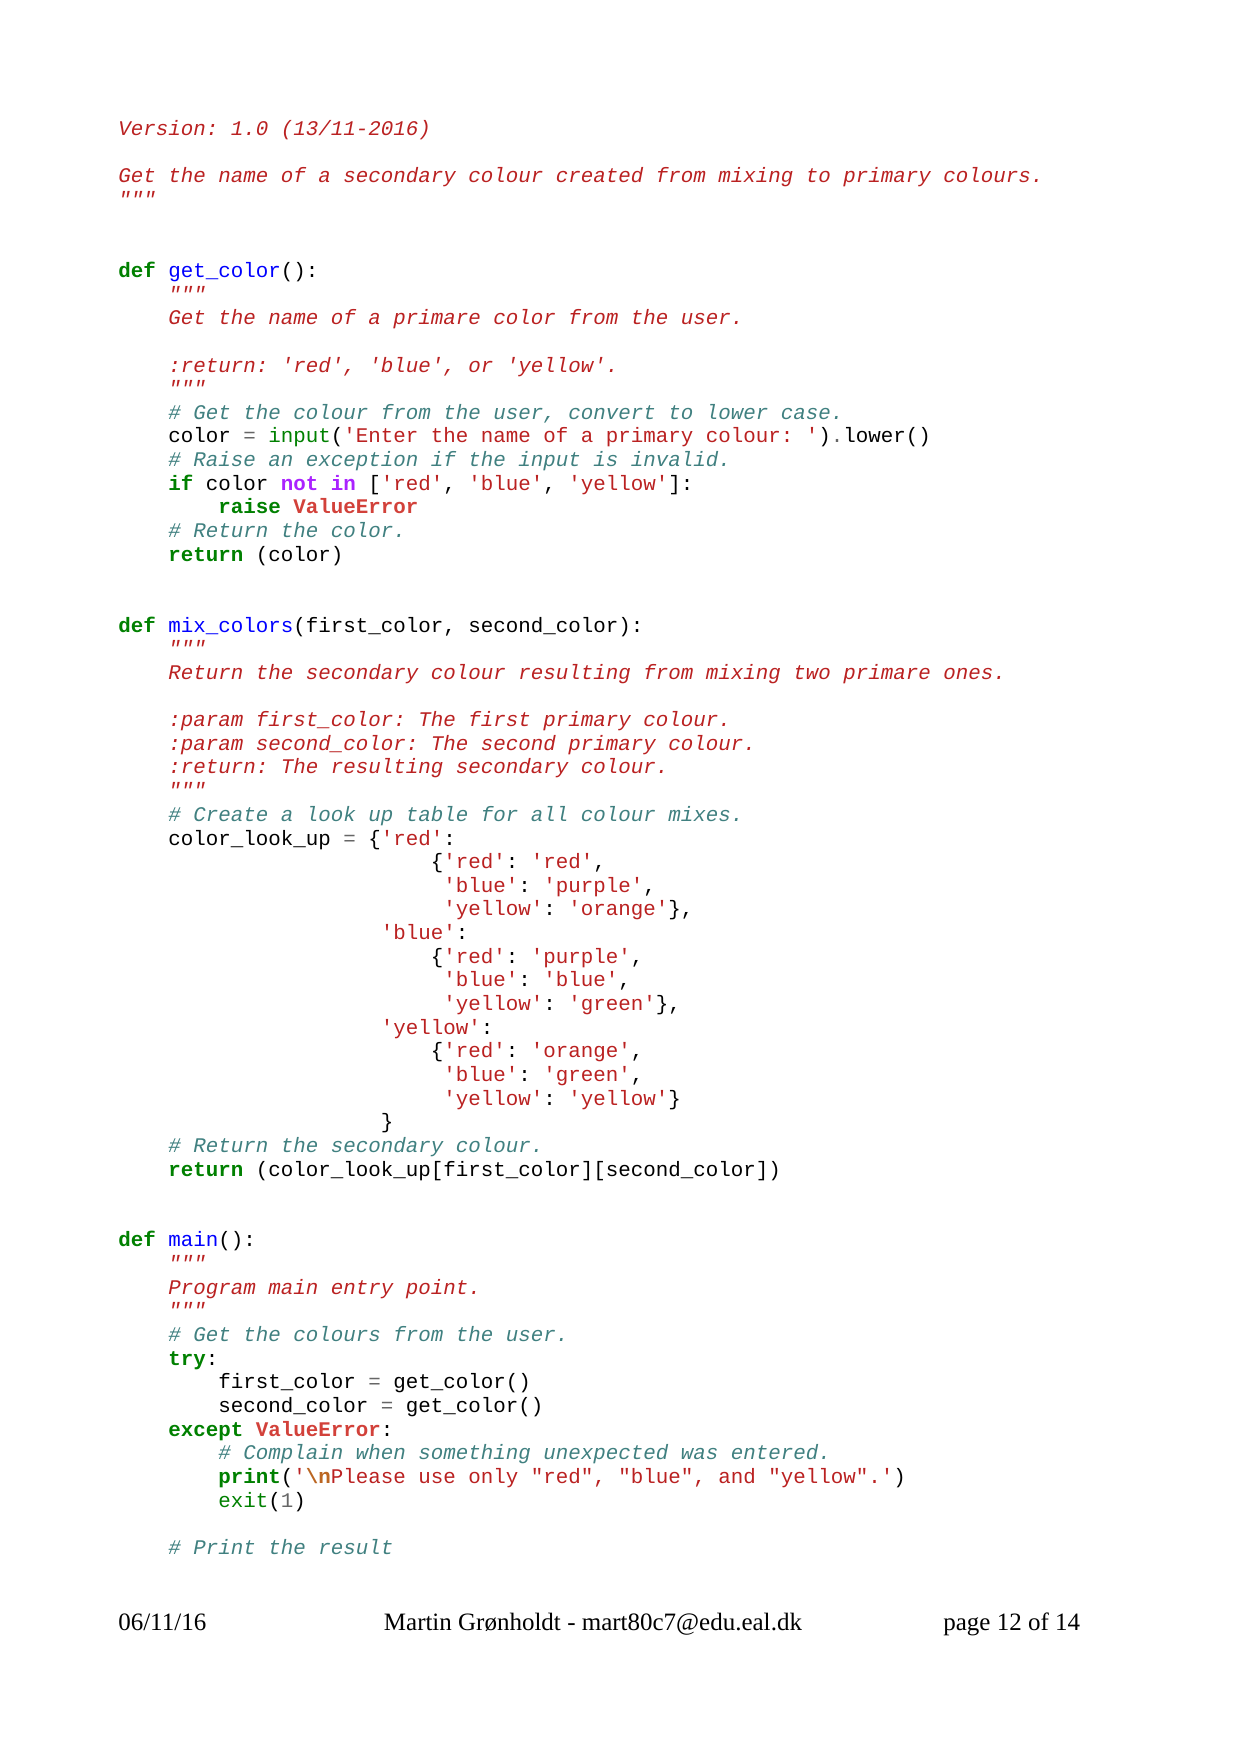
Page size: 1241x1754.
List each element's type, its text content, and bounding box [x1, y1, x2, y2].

text 'blue': 'green', [118, 1064, 1122, 1088]
text :param first_color: The first primary colour. [118, 709, 1122, 733]
text # Create a look up table for all colour mixes. [118, 804, 1122, 827]
text raise ValueError [118, 496, 1122, 520]
text Program main entry point. [118, 1277, 1122, 1300]
text 'yellow': 'yellow'} [118, 1088, 1122, 1111]
text """ [118, 378, 1122, 402]
text second_color = get_color() [118, 1395, 1122, 1419]
text print('\nPlease use only "red", "blue", and "yellow".') [118, 1466, 1122, 1489]
text :param second_color: The second primary colour. [118, 733, 1122, 757]
text # Complain when something unexpected was entered. [118, 1442, 1122, 1466]
text Return the secondary colour resulting from mixing two primare ones. [118, 662, 1122, 686]
text exit(1) [118, 1489, 1122, 1513]
text first_color = get_color() [118, 1371, 1122, 1395]
text Get the name of a secondary colour created from mixing to primary colours. [118, 165, 1122, 189]
text :return: The resulting secondary colour. [118, 757, 1122, 780]
text 'yellow': 'green'}, [118, 993, 1122, 1017]
text :return: 'red', 'blue', or 'yellow'. [118, 354, 1122, 378]
text {'red': 'purple', [118, 946, 1122, 969]
text } [118, 1111, 1122, 1135]
text return (color) [118, 544, 1122, 567]
text color_look_up = {'red': [118, 827, 1122, 851]
text def mix_colors(first_color, second_color): [118, 615, 1122, 638]
text # Return the color. [118, 520, 1122, 544]
text """ [118, 284, 1122, 307]
text """ [118, 189, 1122, 213]
text # Print the result [118, 1537, 1122, 1561]
text return (color_look_up[first_color][second_color]) [118, 1158, 1122, 1182]
text # Get the colour from the user, convert to lower case. [118, 402, 1122, 426]
text def main(): [118, 1229, 1122, 1253]
text 'yellow': [118, 1017, 1122, 1040]
text {'red': 'orange', [118, 1040, 1122, 1064]
text 'blue': 'blue', [118, 969, 1122, 993]
text Get the name of a primare color from the user. [118, 307, 1122, 331]
text """ [118, 780, 1122, 804]
text # Get the colours from the user. [118, 1324, 1122, 1348]
text """ [118, 1300, 1122, 1324]
text # Raise an exception if the input is invalid. [118, 449, 1122, 473]
text 'yellow': 'orange'}, [118, 898, 1122, 922]
text if color not in ['red', 'blue', 'yellow']: [118, 473, 1122, 496]
text # Return the secondary colour. [118, 1135, 1122, 1158]
text {'red': 'red', [118, 851, 1122, 875]
text color = input('Enter the name of a primary colour: ').lower() [118, 426, 1122, 449]
text Version: 1.0 (13/11-2016) [118, 118, 1122, 142]
text def get_color(): [118, 260, 1122, 284]
text """ [118, 638, 1122, 662]
text """ [118, 1253, 1122, 1277]
text try: [118, 1348, 1122, 1371]
text 'blue': [118, 922, 1122, 946]
text except ValueError: [118, 1419, 1122, 1442]
text 'blue': 'purple', [118, 875, 1122, 898]
